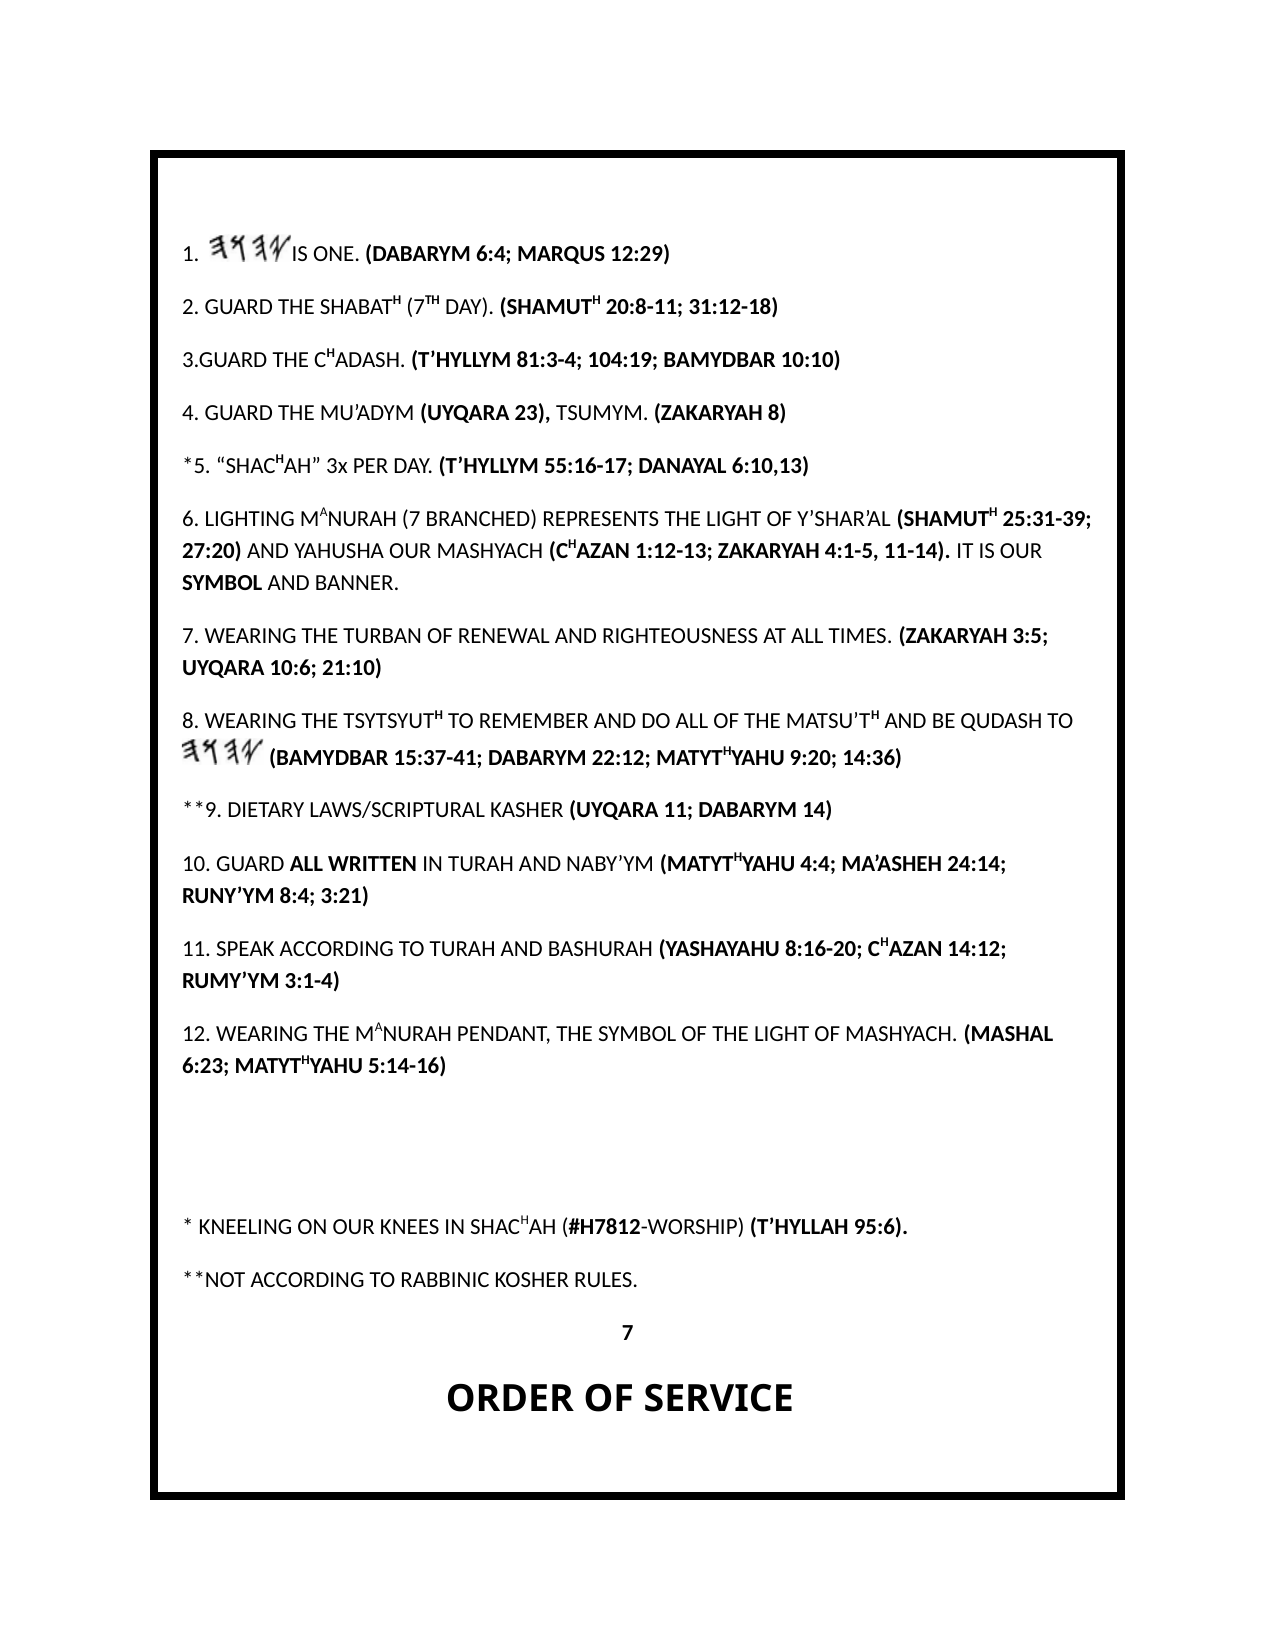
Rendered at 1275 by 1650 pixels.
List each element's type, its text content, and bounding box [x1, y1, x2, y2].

text * KNEELING ON OUR KNEES IN SHACHAH (#H7812-WORSHIP) (T’HYLLAH 95:6). [182, 1212, 1093, 1240]
text 1. IS ONE. (DABARYM 6:4; MARQUS 12:29) [182, 235, 1093, 267]
text **9. DIETARY LAWS/SCRIPTURAL KASHER (UYQARA 11; DABARYM 14) [182, 796, 1093, 824]
text 10. GUARD ALL WRITTEN IN TURAH AND NABY’YM (MATYTHYAHU 4:4; MA’ASHEH 24:14; RUNY’YM 8:4; 3:21) [182, 849, 1093, 909]
text 2. GUARD THE SHABATH (7TH DAY). (SHAMUTH 20:8-11; 31:12-18) [182, 292, 1093, 320]
text 12. WEARING THE MANURAH PENDANT, THE SYMBOL OF THE LIGHT OF MASHYACH. (MASHAL 6:23; MATYTHYAHU 5:14-16) [182, 1019, 1093, 1079]
text **NOT ACCORDING TO RABBINIC KOSHER RULES. [182, 1265, 1093, 1293]
text *5. “SHACHAH” 3x PER DAY. (T’HYLLYM 55:16-17; DANAYAL 6:10,13) [182, 451, 1093, 479]
text 11. SPEAK ACCORDING TO TURAH AND BASHURAH (YASHAYAHU 8:16-20; CHAZAN 14:12; RUMY’YM 3:1-4) [182, 934, 1093, 994]
text 7. WEARING THE TURBAN OF RENEWAL AND RIGHTEOUSNESS AT ALL TIMES. (ZAKARYAH 3:5; UYQARA 10:6; 21:10) [182, 621, 1093, 681]
text 6. LIGHTING MANURAH (7 BRANCHED) REPRESENTS THE LIGHT OF Y’SHAR’AL (SHAMUTH 25:31-39; 27:20) AND YAHUSHA OUR MASHYACH (CHAZAN 1:12-13; ZAKARYAH 4:1-5, 11-14). IT IS OUR SYMBOL AND BANNER. [182, 504, 1093, 596]
text 8. WEARING THE TSYTSYUTH TO REMEMBER AND DO ALL OF THE MATSU’TH AND BE QUDASH TO (BAMYDBAR 15:37-41; DABARYM 22:12; MATYTHYAHU 9:20; 14:36) [182, 706, 1093, 771]
text 4. GUARD THE MU’ADYM (UYQARA 23), TSUMYM. (ZAKARYAH 8) [182, 398, 1093, 426]
text ORDER OF SERVICE [182, 1371, 1093, 1422]
text 3.GUARD THE CHADASH. (T’HYLLYM 81:3-4; 104:19; BAMYDBAR 10:10) [182, 345, 1093, 373]
text 7 [182, 1318, 1093, 1346]
